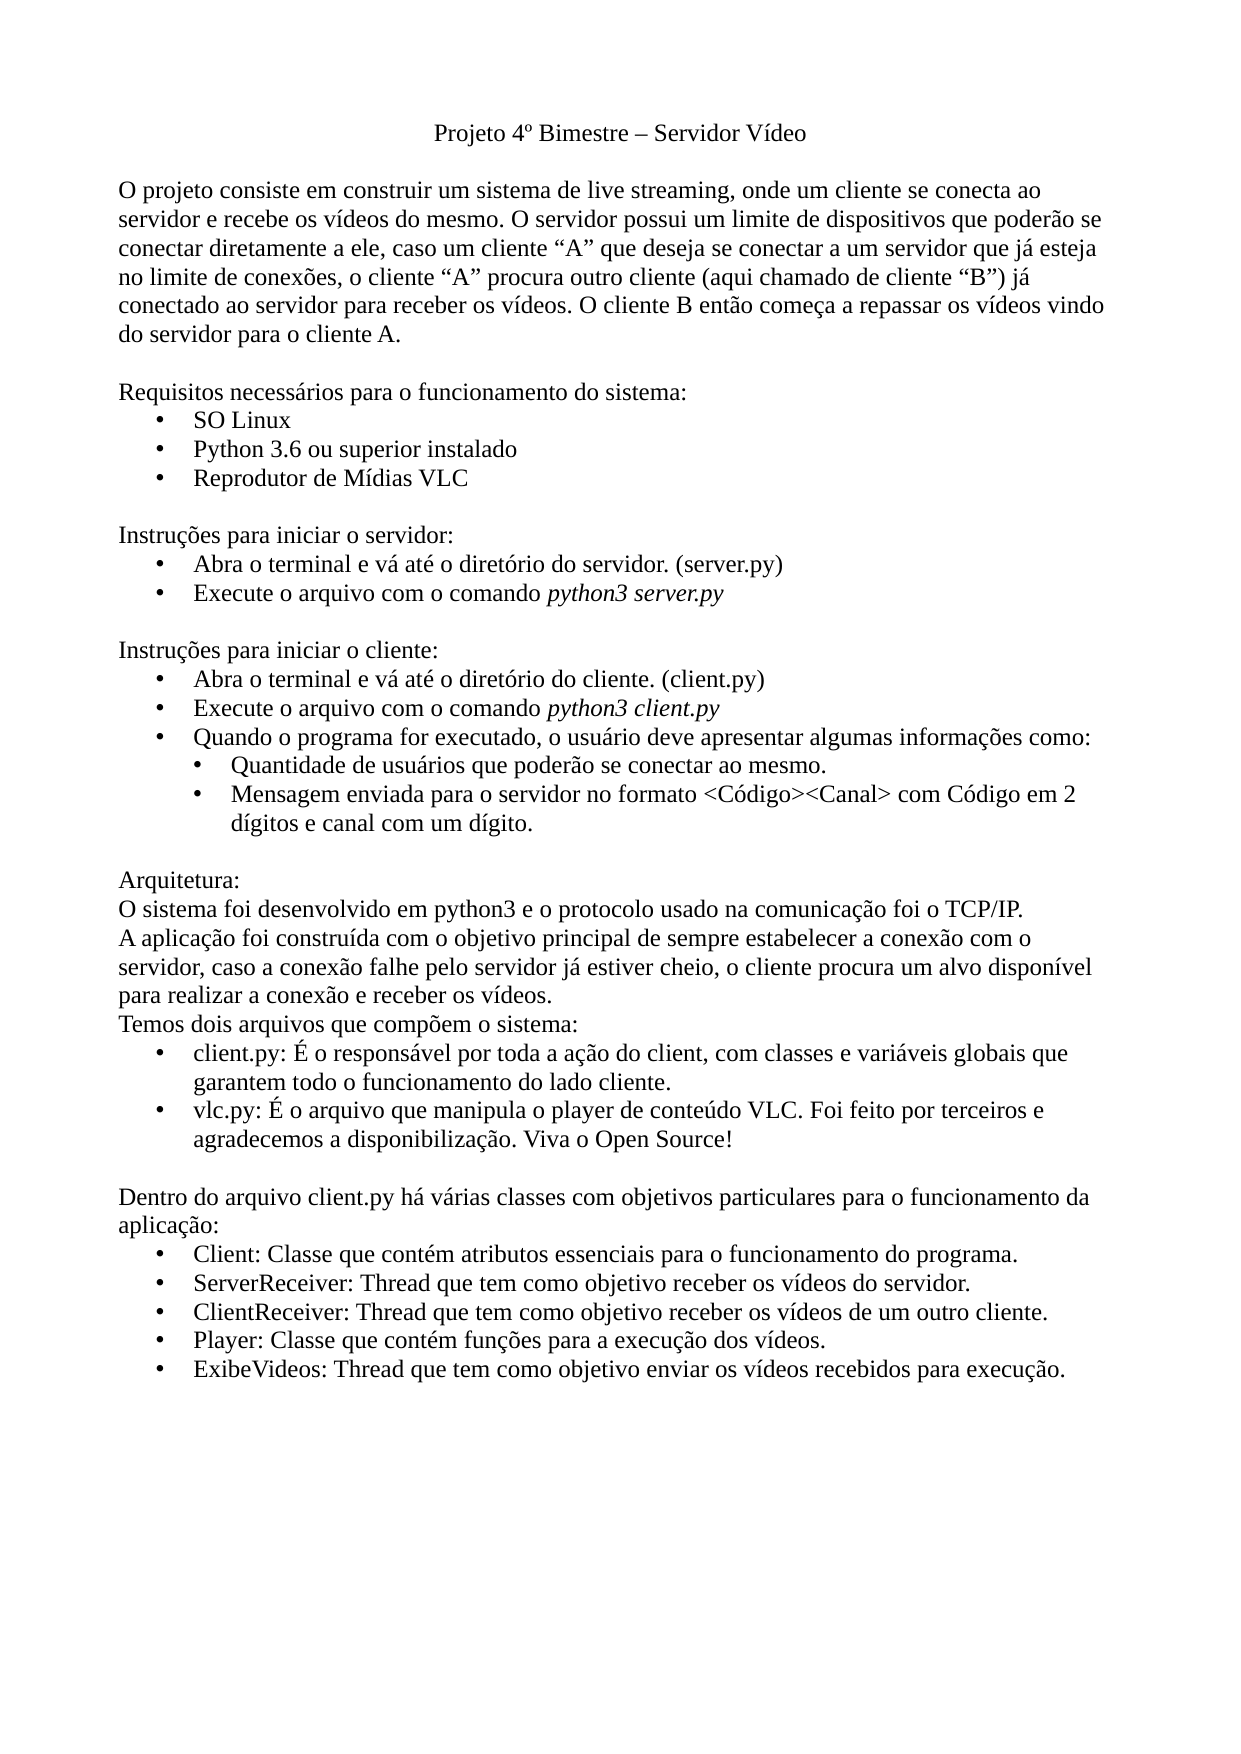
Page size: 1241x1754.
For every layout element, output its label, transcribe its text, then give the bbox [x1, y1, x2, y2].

text Requisitos necessários para o funcionamento do sistema: [118, 377, 1122, 406]
text Instruções para iniciar o cliente: [118, 636, 1122, 664]
text Dentro do arquivo client.py há várias classes com objetivos particulares para o funcionamento da aplicação: [118, 1182, 1122, 1239]
list Abra o terminal e vá até o diretório do servidor. (server.py) [156, 549, 1122, 578]
list Quando o programa for executado, o usuário deve apresentar algumas informações como: [156, 722, 1122, 751]
list ExibeVideos: Thread que tem como objetivo enviar os vídeos recebidos para execução. [156, 1354, 1122, 1383]
list SO Linux [156, 406, 1122, 434]
text Projeto 4º Bimestre – Servidor Vídeo [118, 118, 1122, 147]
text O projeto consiste em construir um sistema de live streaming, onde um cliente se conecta ao servidor e recebe os vídeos do mesmo. O servidor possui um limite de dispositivos que poderão se conectar diretamente a ele, caso um cliente “A” que deseja se conectar a um servidor que já esteja no limite de conexões, o cliente “A” procura outro cliente (aqui chamado de cliente “B”) já conectado ao servidor para receber os vídeos. O cliente B então começa a repassar os vídeos vindo do servidor para o cliente A. [118, 176, 1122, 348]
text O sistema foi desenvolvido em python3 e o protocolo usado na comunicação foi o TCP/IP. [118, 894, 1122, 923]
list client.py: É o responsável por toda a ação do client, com classes e variáveis globais que garantem todo o funcionamento do lado cliente. [156, 1038, 1122, 1096]
list ClientReceiver: Thread que tem como objetivo receber os vídeos de um outro cliente. [156, 1297, 1122, 1326]
text A aplicação foi construída com o objetivo principal de sempre estabelecer a conexão com o servidor, caso a conexão falhe pelo servidor já estiver cheio, o cliente procura um alvo disponível para realizar a conexão e receber os vídeos. [118, 923, 1122, 1009]
text Temos dois arquivos que compõem o sistema: [118, 1009, 1122, 1038]
list Reprodutor de Mídias VLC [156, 463, 1122, 492]
text Instruções para iniciar o servidor: [118, 521, 1122, 549]
list Execute o arquivo com o comando python3 client.py [156, 693, 1122, 722]
list ServerReceiver: Thread que tem como objetivo receber os vídeos do servidor. [156, 1268, 1122, 1297]
list vlc.py: É o arquivo que manipula o player de conteúdo VLC. Foi feito por terceiros e agradecemos a disponibilização. Viva o Open Source! [156, 1096, 1122, 1153]
text Arquitetura: [118, 866, 1122, 894]
list Quantidade de usuários que poderão se conectar ao mesmo. [193, 751, 1122, 779]
list Execute o arquivo com o comando python3 server.py [156, 578, 1122, 607]
list Abra o terminal e vá até o diretório do cliente. (client.py) [156, 664, 1122, 693]
list Player: Classe que contém funções para a execução dos vídeos. [156, 1326, 1122, 1354]
list Client: Classe que contém atributos essenciais para o funcionamento do programa. [156, 1239, 1122, 1268]
list Python 3.6 ou superior instalado [156, 434, 1122, 463]
list Mensagem enviada para o servidor no formato <Código><Canal> com Código em 2 dígitos e canal com um dígito. [193, 779, 1122, 837]
